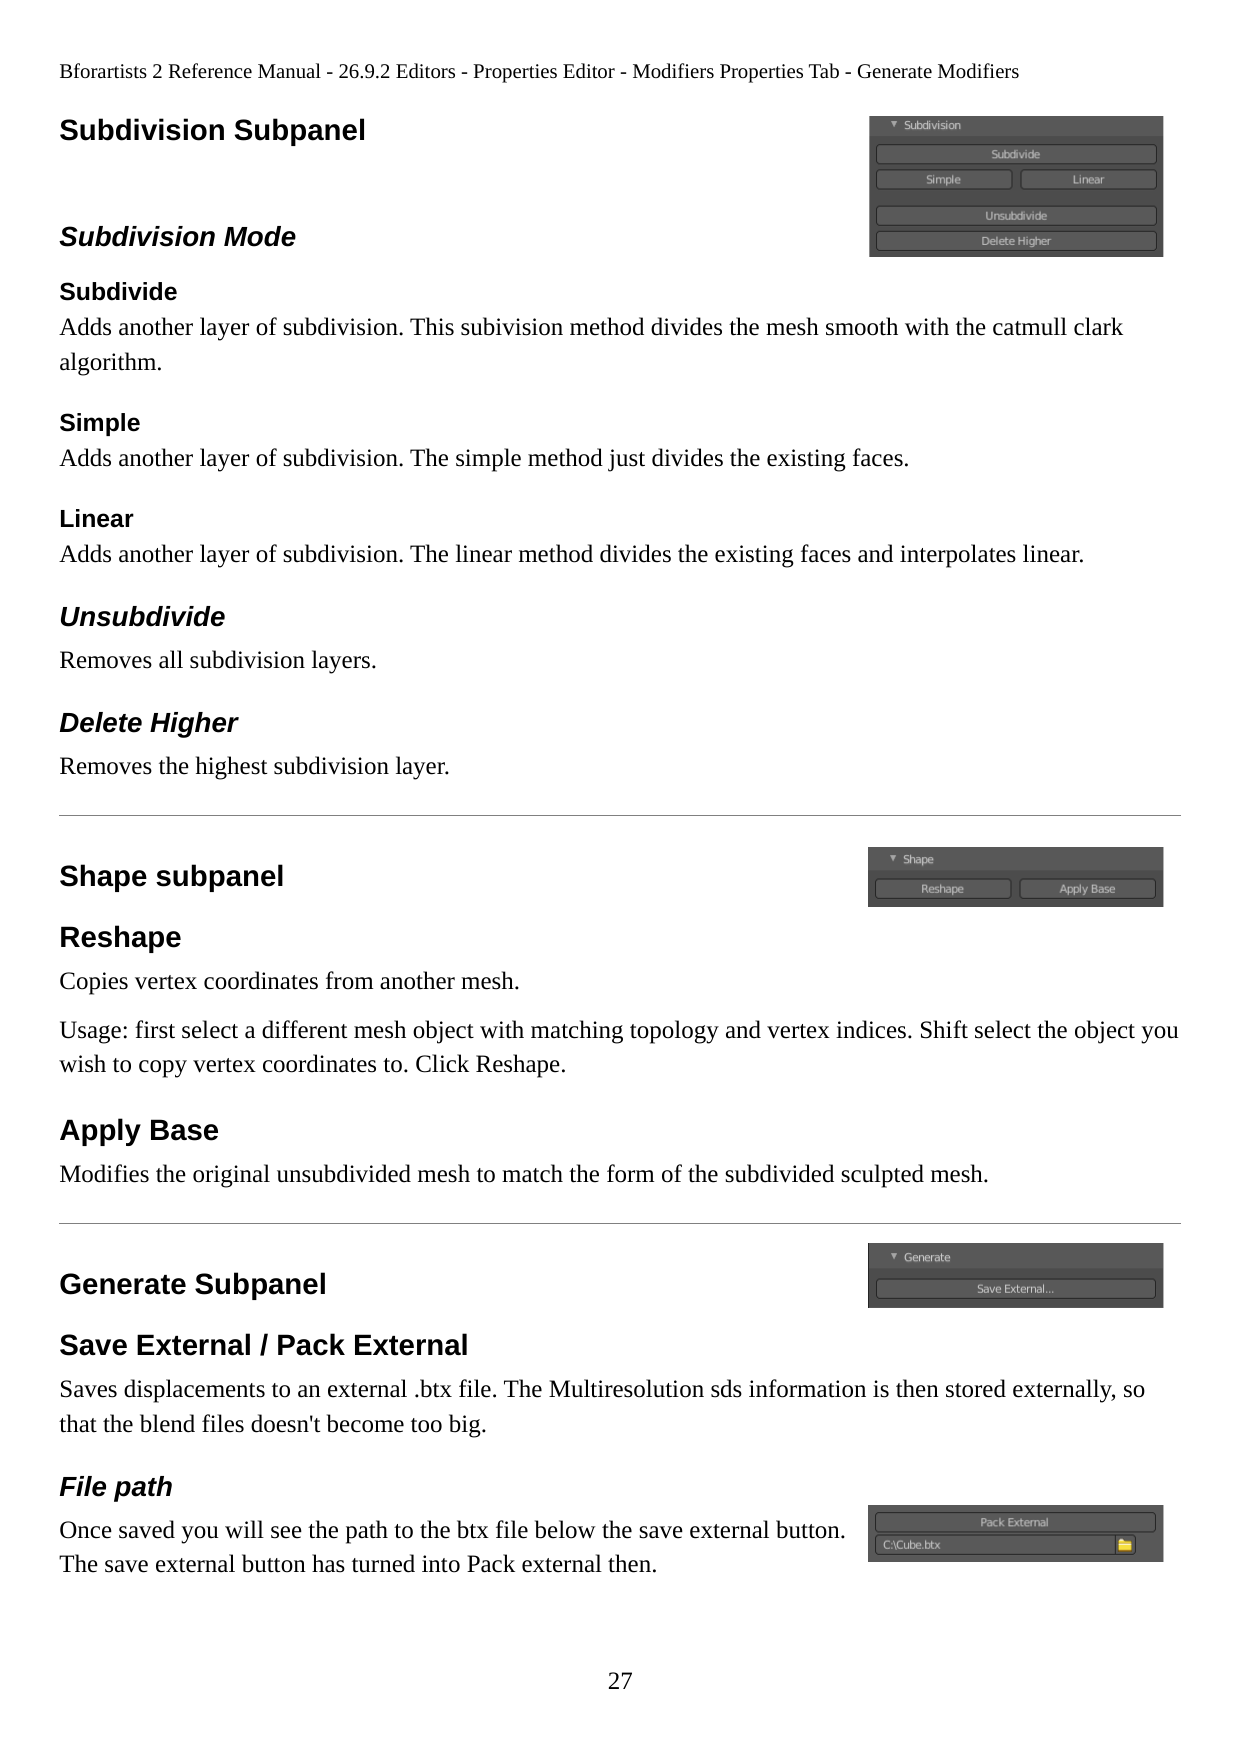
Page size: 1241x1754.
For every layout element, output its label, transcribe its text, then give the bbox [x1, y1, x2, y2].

picture [869, 116, 1164, 257]
subtitle Simple [59, 408, 1181, 437]
subtitle Delete Higher [59, 707, 1181, 739]
subtitle Apply Base [59, 1113, 1181, 1147]
subtitle Subdivision Subpanel [59, 113, 1181, 146]
text Saves displacements to an external .btx file. The Multiresolution sds information is then stored externally, so that the blend files doesn't become too big. [59, 1374, 1181, 1438]
text Removes all subdivision layers. [59, 645, 1181, 674]
subtitle Save External / Pack External [59, 1328, 1181, 1362]
subtitle Shape subpanel [59, 859, 868, 893]
subtitle [1164, 220, 1181, 252]
subtitle Linear [59, 504, 1181, 533]
subtitle [1164, 859, 1181, 893]
picture [868, 1243, 1164, 1308]
text Removes the highest subdivision layer. [59, 751, 1181, 780]
subtitle [1164, 1267, 1181, 1301]
text Once saved you will see the path to the btx file below the save external button. The save external button has turned into Pack external then. [59, 1515, 1181, 1578]
text Adds another layer of subdivision. The simple method just divides the existing faces. [59, 443, 1181, 472]
subtitle Subdivide [59, 277, 1181, 306]
picture [868, 847, 1164, 907]
text Adds another layer of subdivision. The linear method divides the existing faces and interpolates linear. [59, 539, 1181, 568]
text Adds another layer of subdivision. This subivision method divides the mesh smooth with the catmull clark algorithm. [59, 312, 1181, 375]
picture [868, 1505, 1164, 1562]
subtitle Unsubdivide [59, 601, 1181, 633]
subtitle Subdivision Mode [59, 220, 869, 252]
subtitle File path [59, 1470, 1181, 1502]
text Usage: first select a different mesh object with matching topology and vertex indices. Shift select the object you wish to copy vertex coordinates to. Click Reshape. [59, 1015, 1181, 1078]
text Modifies the original unsubdivided mesh to match the form of the subdivided sculpted mesh. [59, 1159, 1181, 1188]
subtitle Reshape [59, 920, 1181, 953]
text Copies vertex coordinates from another mesh. [59, 966, 1181, 995]
subtitle Generate Subpanel [59, 1267, 868, 1301]
